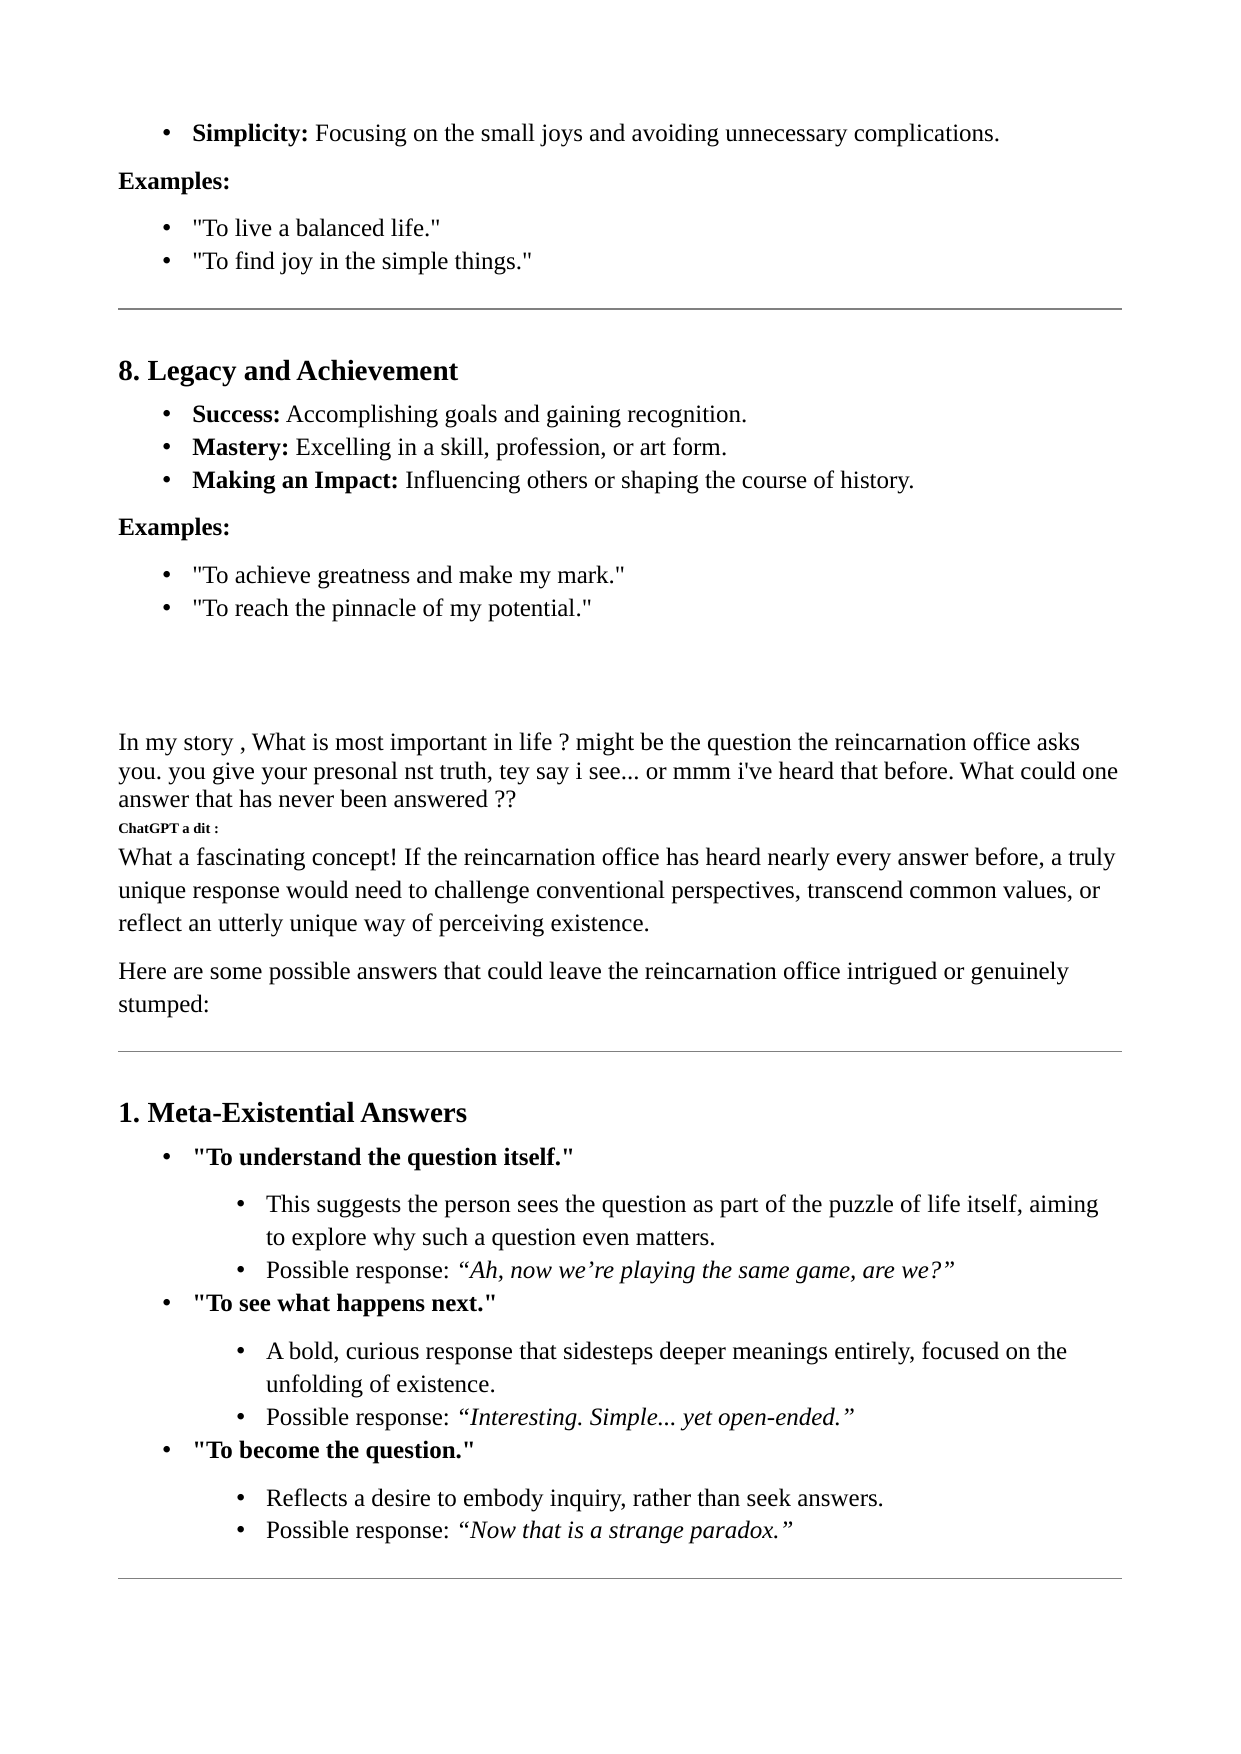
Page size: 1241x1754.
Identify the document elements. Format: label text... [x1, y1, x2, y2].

subtitle ChatGPT a dit : [118, 819, 1122, 836]
list Mastery: Excelling in a skill, profession, or art form. [162, 432, 1122, 461]
list "To live a balanced life." [162, 213, 1122, 242]
list Possible response: “Now that is a strange paradox.” [236, 1516, 1122, 1544]
text In my story , What is most important in life ? might be the question the reincarnation office asks you. you give your presonal nst truth, tey say i see... or mmm i've heard that before. What could one answer that has never been answered ?? [118, 727, 1122, 813]
text Examples: [118, 512, 1122, 541]
list "To become the question." [162, 1435, 1122, 1464]
list "To see what happens next." [162, 1288, 1122, 1317]
list Possible response: “Ah, now we’re playing the same game, are we?” [236, 1255, 1122, 1284]
text What a fascinating concept! If the reincarnation office has heard nearly every answer before, a truly unique response would need to challenge conventional perspectives, transcend common values, or reflect an utterly unique way of perceiving existence. [118, 842, 1122, 937]
list This suggests the person sees the question as part of the puzzle of life itself, aiming to explore why such a question even matters. [236, 1189, 1122, 1251]
subtitle 1. Meta-Existential Answers [118, 1096, 1122, 1129]
list "To achieve greatness and make my mark." [162, 560, 1122, 589]
list Reflects a desire to embody inquiry, rather than seek answers. [236, 1483, 1122, 1511]
list Making an Impact: Influencing others or shaping the course of history. [162, 465, 1122, 494]
list A bold, curious response that sidesteps deeper meanings entirely, focused on the unfolding of existence. [236, 1336, 1122, 1398]
list "To find joy in the simple things." [162, 246, 1122, 275]
list "To reach the pinnacle of my potential." [162, 593, 1122, 622]
text Here are some possible answers that could leave the reincarnation office intrigued or genuinely stumped: [118, 956, 1122, 1018]
list Simplicity: Focusing on the small joys and avoiding unnecessary complications. [162, 118, 1122, 147]
subtitle 8. Legacy and Achievement [118, 353, 1122, 386]
list "To understand the question itself." [162, 1142, 1122, 1170]
list Possible response: “Interesting. Simple... yet open-ended.” [236, 1402, 1122, 1431]
text Examples: [118, 166, 1122, 194]
list Success: Accomplishing goals and gaining recognition. [162, 399, 1122, 428]
